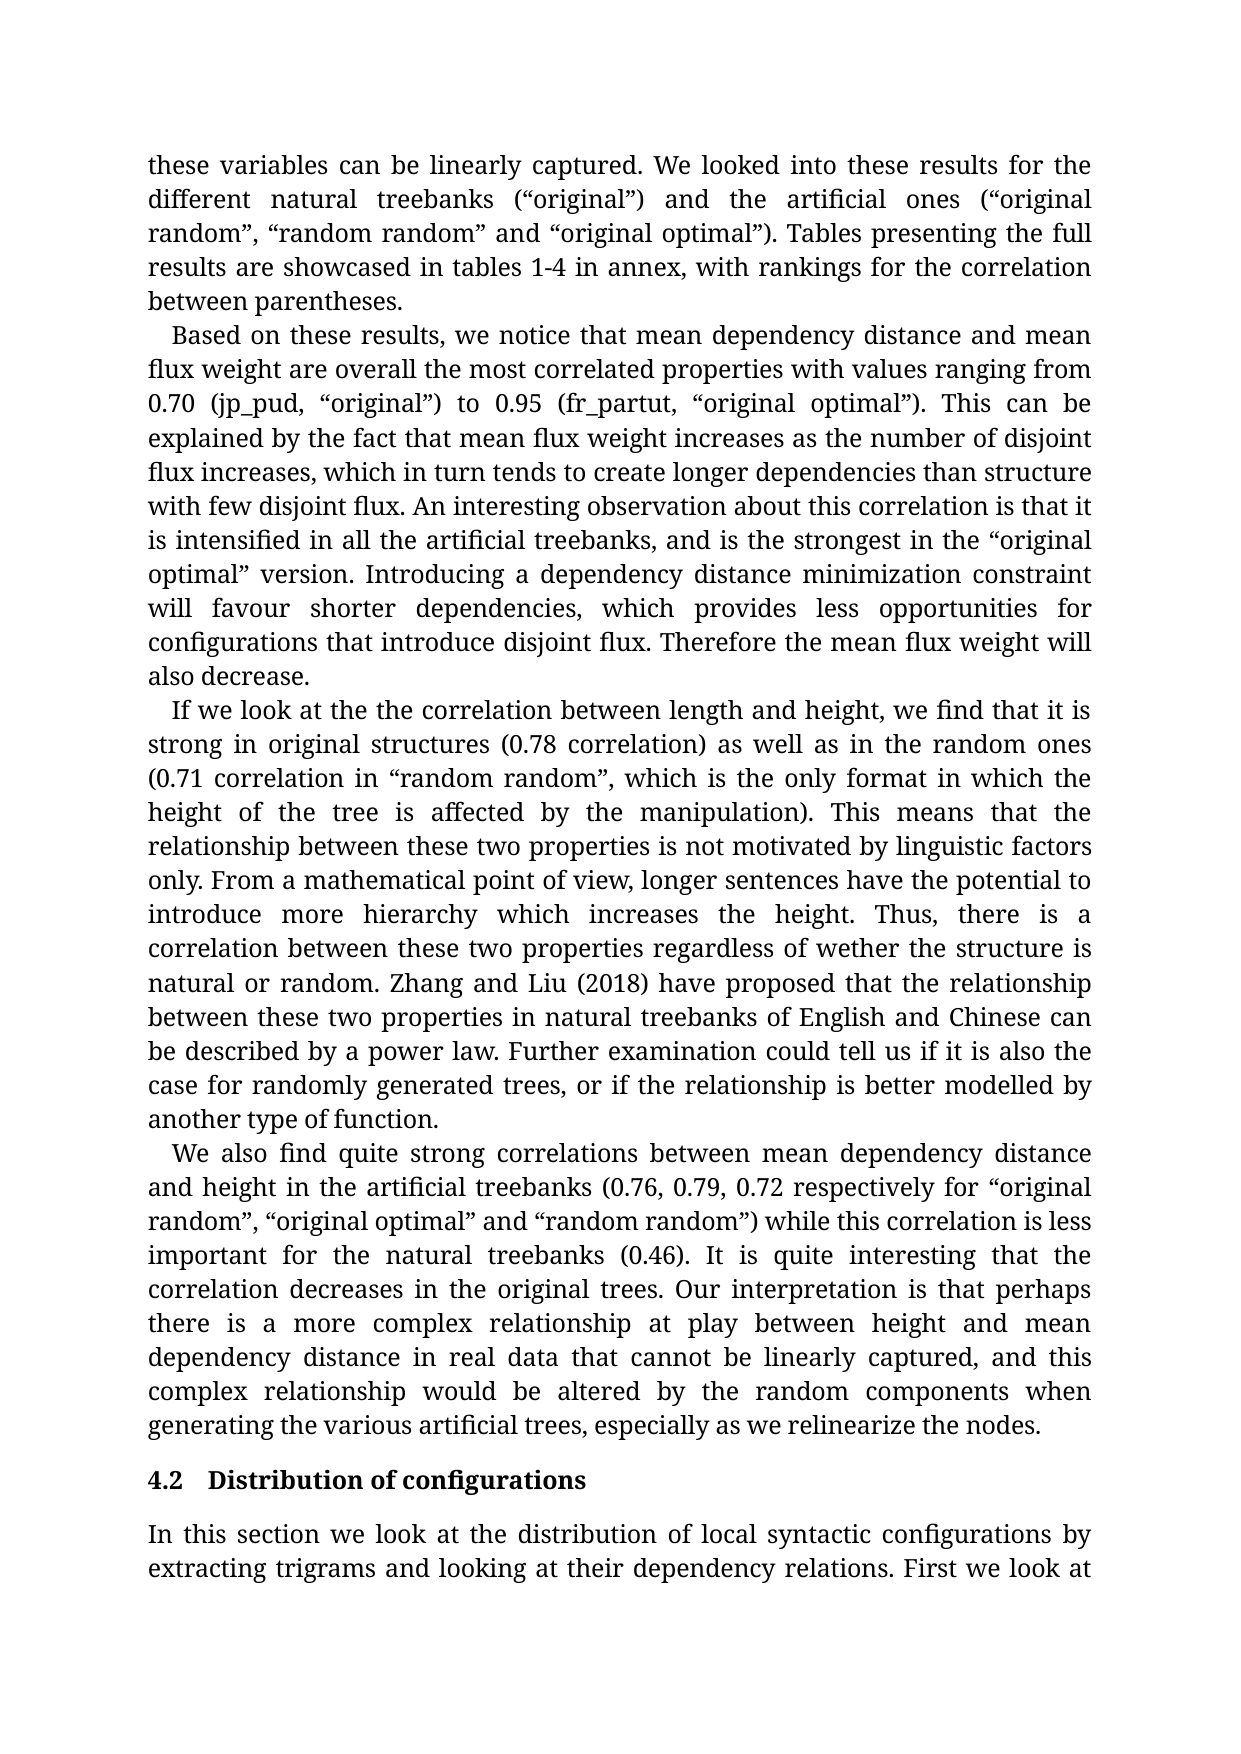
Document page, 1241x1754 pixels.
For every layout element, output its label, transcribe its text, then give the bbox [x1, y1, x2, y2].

text these variables can be linearly captured. We looked into these results for the different natural treebanks (“original”) and the artificial ones (“original random”, “random random” and “original optimal”). Tables presenting the full results are showcased in tables 1-4 in annex, with rankings for the correlation between parentheses. [148, 148, 1092, 318]
list Distribution of configurations [148, 1463, 1092, 1497]
text Based on these results, we notice that mean dependency distance and mean flux weight are overall the most correlated properties with values ranging from 0.70 (jp_pud, “original”) to 0.95 (fr_partut, “original optimal”). This can be explained by the fact that mean flux weight increases as the number of disjoint flux increases, which in turn tends to create longer dependencies than structure with few disjoint flux. An interesting observation about this correlation is that it is intensified in all the artificial treebanks, and is the strongest in the “original optimal” version. Introducing a dependency distance minimization constraint will favour shorter dependencies, which provides less opportunities for configurations that introduce disjoint flux. Therefore the mean flux weight will also decrease. [148, 318, 1092, 693]
text If we look at the the correlation between length and height, we find that it is strong in original structures (0.78 correlation) as well as in the random ones (0.71 correlation in “random random”, which is the only format in which the height of the tree is affected by the manipulation). This means that the relationship between these two properties is not motivated by linguistic factors only. From a mathematical point of view, longer sentences have the potential to introduce more hierarchy which increases the height. Thus, there is a correlation between these two properties regardless of wether the structure is natural or random. Zhang and Liu (2018) have proposed that the relationship between these two properties in natural treebanks of English and Chinese can be described by a power law. Further examination could tell us if it is also the case for randomly generated trees, or if the relationship is better modelled by another type of function. [148, 693, 1092, 1136]
text In this section we look at the distribution of local syntactic configurations by extracting trigrams and looking at their dependency relations. First we look at [148, 1517, 1092, 1585]
text We also find quite strong correlations between mean dependency distance and height in the artificial treebanks (0.76, 0.79, 0.72 respectively for “original random”, “original optimal” and “random random”) while this correlation is less important for the natural treebanks (0.46). It is quite interesting that the correlation decreases in the original trees. Our interpretation is that perhaps there is a more complex relationship at play between height and mean dependency distance in real data that cannot be linearly captured, and this complex relationship would be altered by the random components when generating the various artificial trees, especially as we relinearize the nodes. [148, 1136, 1092, 1442]
